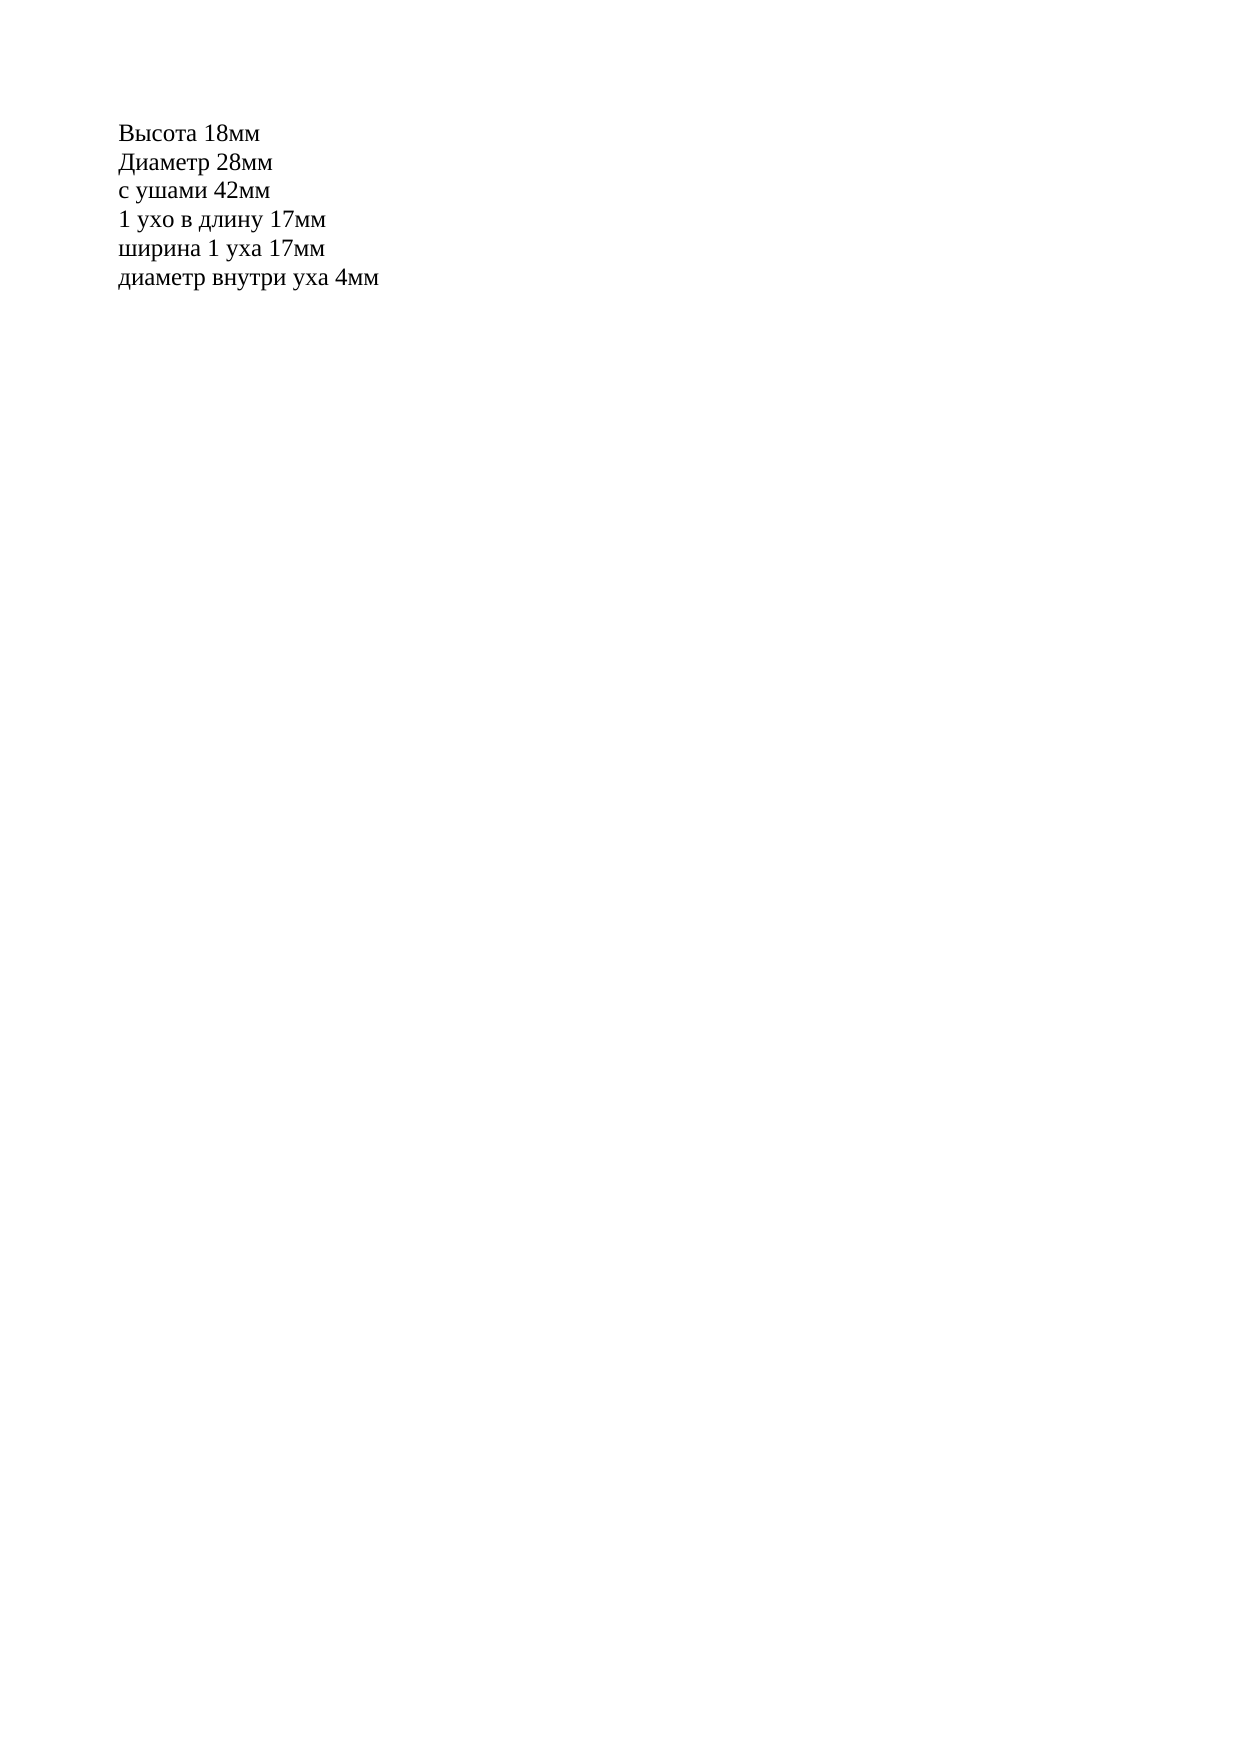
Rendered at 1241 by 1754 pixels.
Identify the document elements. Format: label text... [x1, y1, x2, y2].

text Диаметр 28мм [118, 147, 1122, 176]
text Высота 18мм [118, 118, 1122, 147]
text 1 ухо в длину 17мм [118, 204, 1122, 233]
text с ушами 42мм [118, 176, 1122, 204]
text диаметр внутри уха 4мм [118, 262, 1122, 291]
text ширина 1 уха 17мм [118, 233, 1122, 262]
